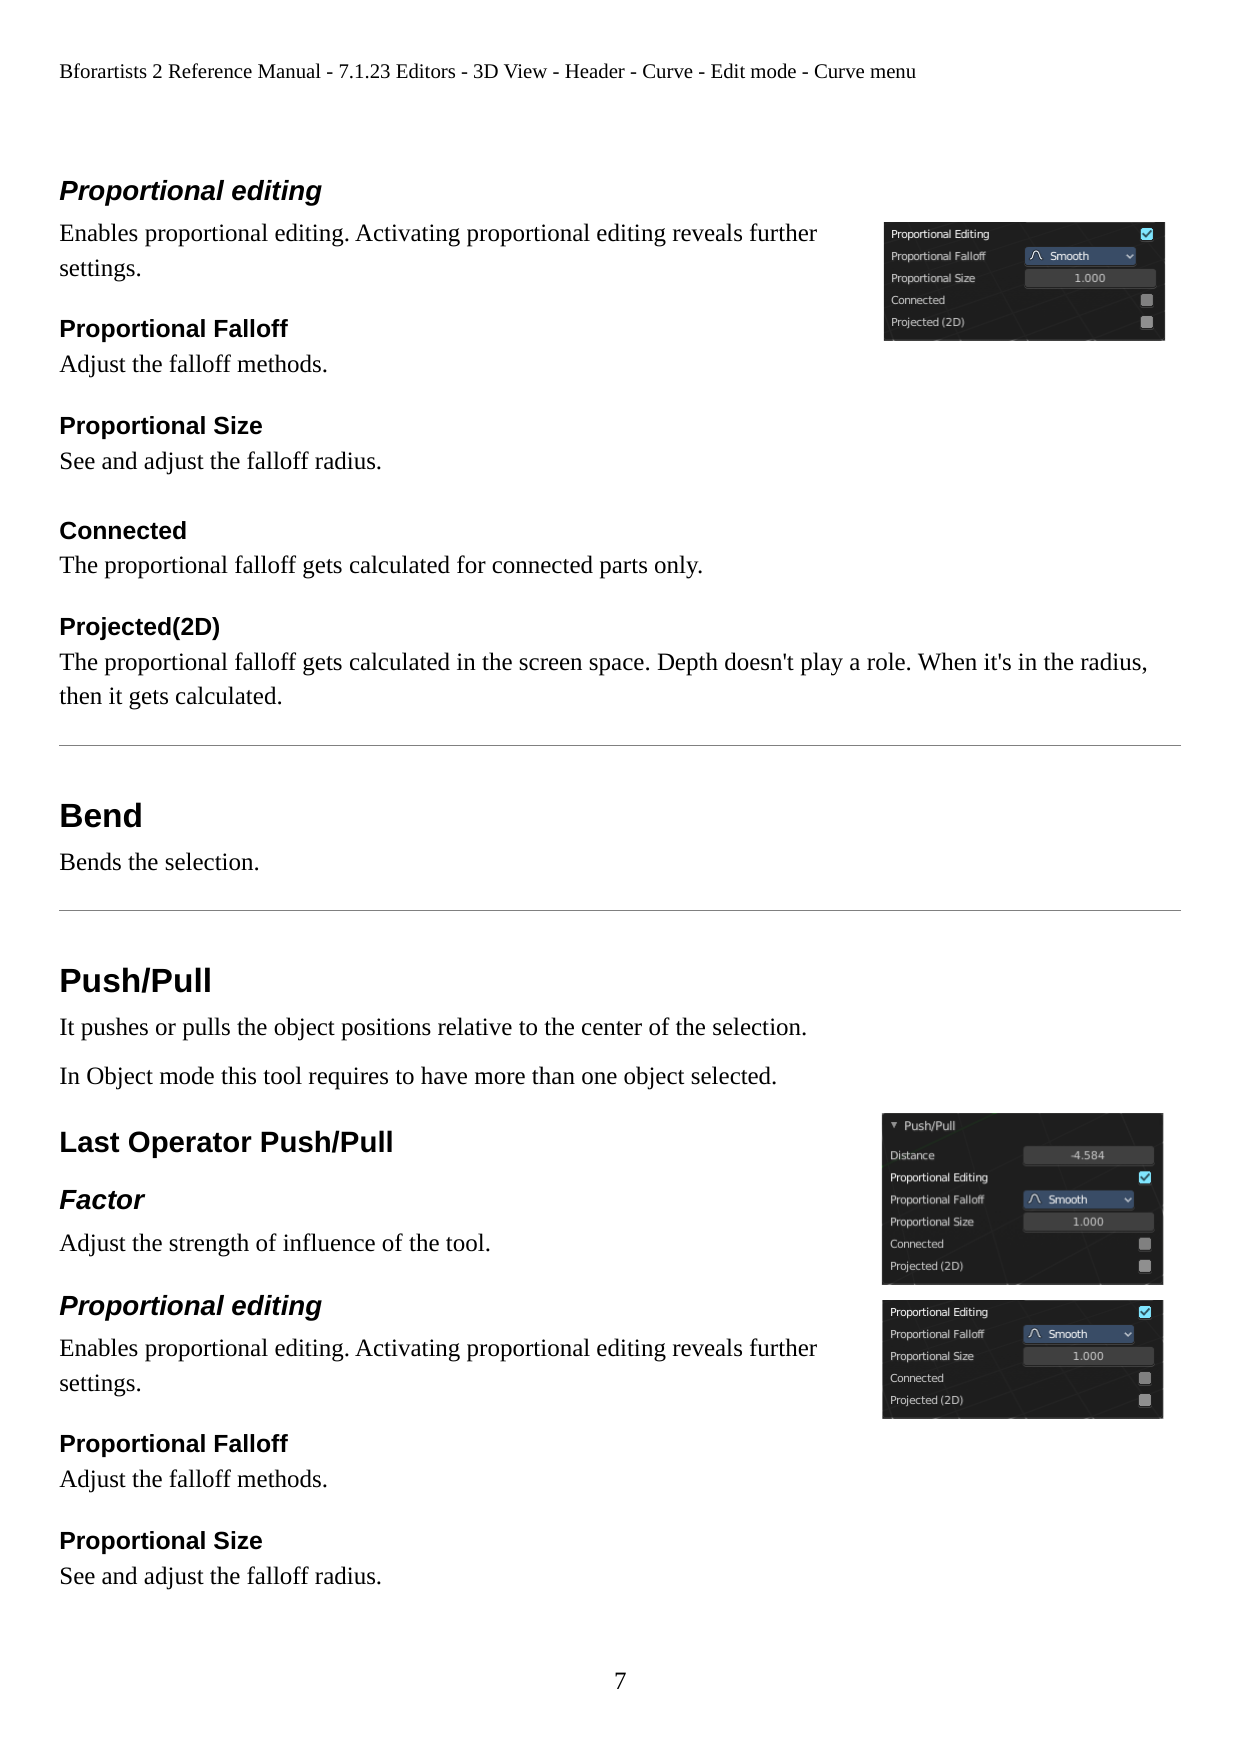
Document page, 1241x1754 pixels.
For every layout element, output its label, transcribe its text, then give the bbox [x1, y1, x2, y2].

subtitle Factor [59, 1183, 881, 1215]
text The proportional falloff gets calculated in the screen space. Depth doesn't play a role. When it's in the radius, then it gets calculated. [59, 647, 1181, 710]
text It pushes or pulls the object positions relative to the center of the selection. [59, 1012, 1181, 1041]
subtitle Proportional editing [59, 174, 1181, 206]
text Bends the selection. [59, 847, 1181, 875]
picture [883, 222, 1166, 341]
subtitle Last Operator Push/Pull [59, 1124, 881, 1158]
subtitle Proportional Size [59, 1526, 1181, 1554]
text Adjust the strength of influence of the tool. [59, 1228, 881, 1256]
text Enables proportional editing. Activating proportional editing reveals further settings. [59, 1333, 882, 1397]
text See and adjust the falloff radius. [59, 1561, 1181, 1589]
subtitle [1164, 1124, 1181, 1158]
text In Object mode this tool requires to have more than one object selected. [59, 1061, 1181, 1089]
text Adjust the falloff methods. [59, 1464, 1181, 1493]
subtitle Proportional Size [59, 411, 1181, 439]
picture [881, 1113, 1164, 1285]
text Enables proportional editing. Activating proportional editing reveals further settings. [59, 218, 1181, 282]
subtitle [1164, 1183, 1181, 1215]
picture [882, 1300, 1164, 1419]
text Adjust the falloff methods. [59, 349, 1181, 378]
subtitle Bend [59, 795, 1181, 834]
subtitle Proportional editing [59, 1289, 1181, 1321]
subtitle Projected(2D) [59, 612, 1181, 641]
text See and adjust the falloff radius. [59, 446, 1181, 474]
subtitle Connected [59, 516, 1181, 544]
subtitle Proportional Falloff [59, 314, 1181, 343]
subtitle Push/Pull [59, 961, 1181, 999]
subtitle Proportional Falloff [59, 1429, 1181, 1458]
text The proportional falloff gets calculated for connected parts only. [59, 551, 1181, 579]
